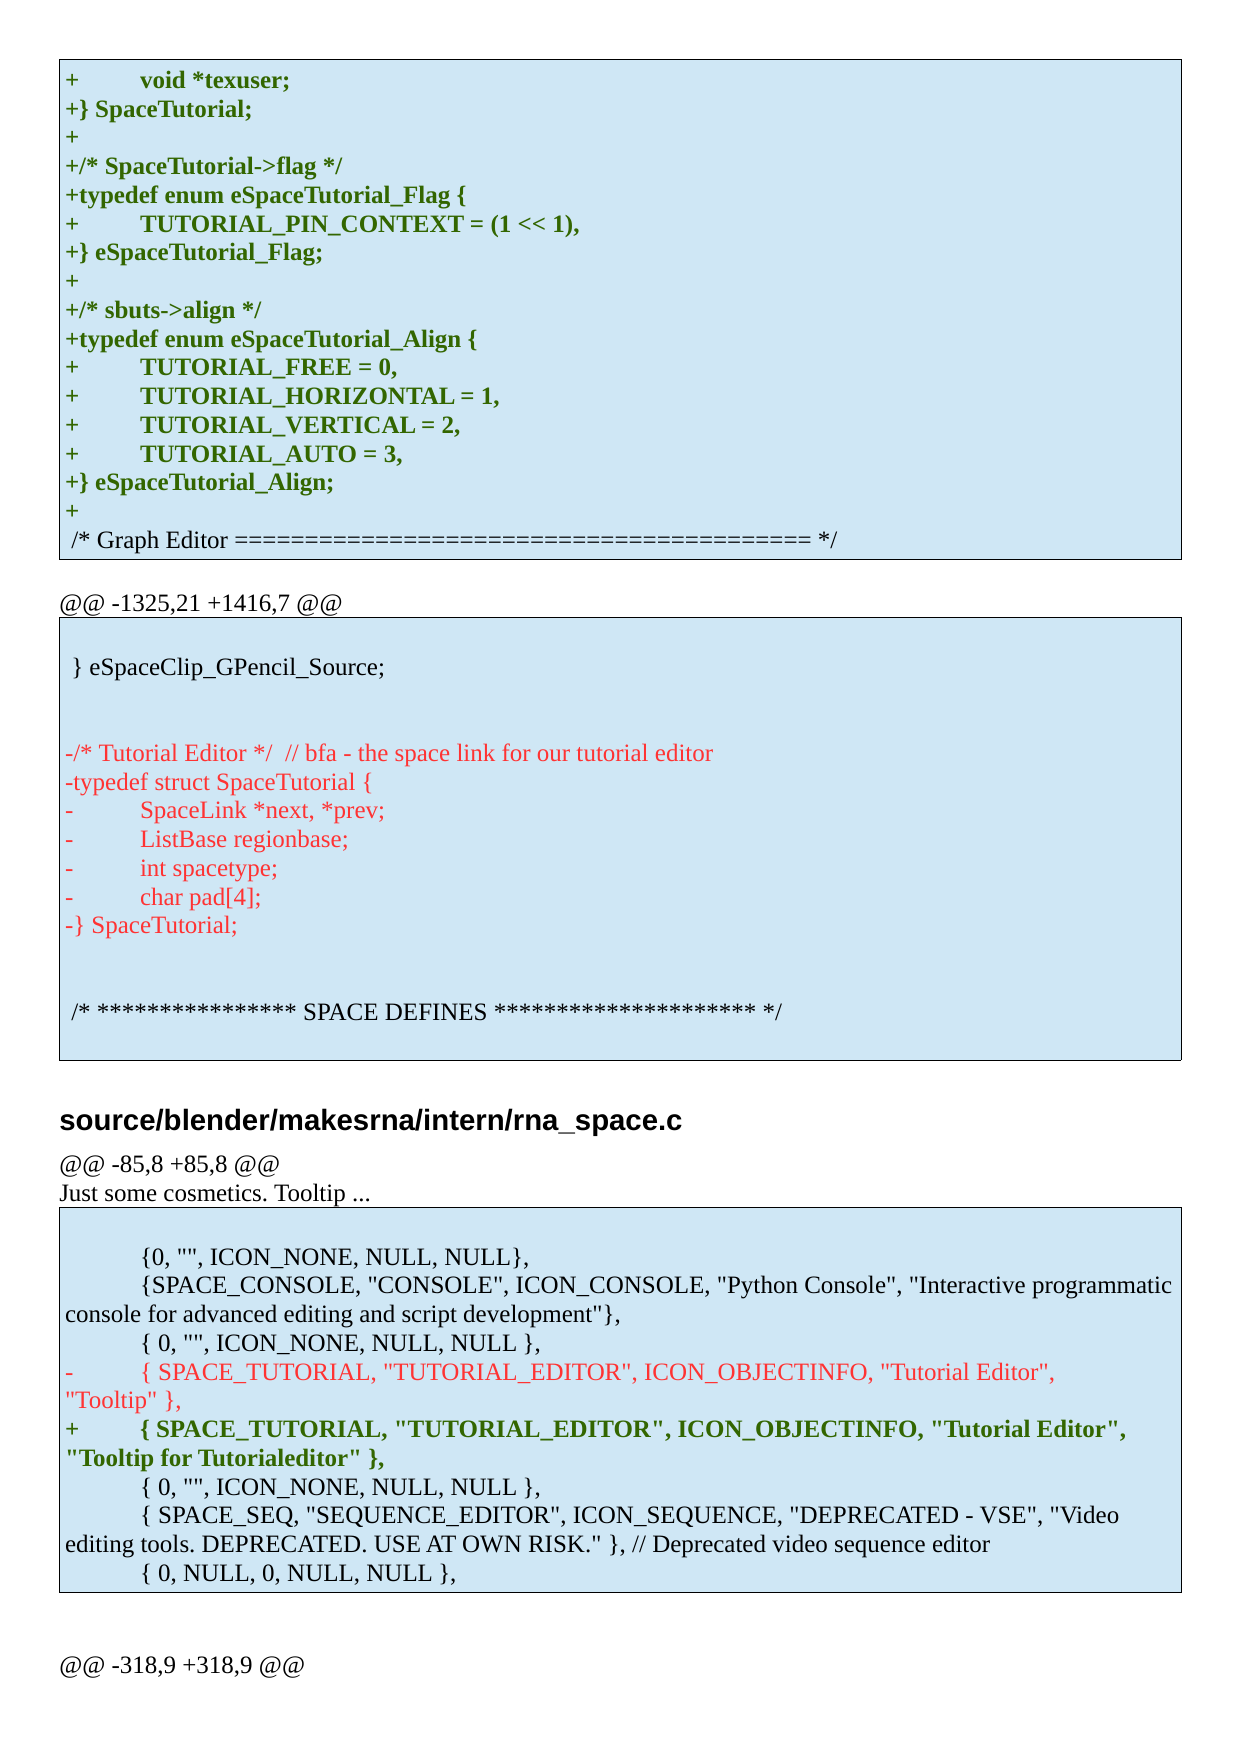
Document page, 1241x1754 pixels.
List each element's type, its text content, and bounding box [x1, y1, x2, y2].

text @@ -318,9 +318,9 @@ [59, 1650, 1181, 1679]
table_header } eSpaceClip_GPencil_Source; -/* Tutorial Editor */ // bfa - the space link for our tutorial editor -typedef struct SpaceTutorial { - SpaceLink *next, *prev; - ListBase regionbase; - int spacetype; - char pad[4]; -} SpaceTutorial; /* **************** SPACE DEFINES ********************* */ [60, 618, 1181, 1060]
text @@ -1325,21 +1416,7 @@ [59, 588, 1181, 617]
table_header {0, "", ICON_NONE, NULL, NULL}, {SPACE_CONSOLE, "CONSOLE", ICON_CONSOLE, "Python Console", "Interactive programmatic console for advanced editing and script development"}, { 0, "", ICON_NONE, NULL, NULL }, - { SPACE_TUTORIAL, "TUTORIAL_EDITOR", ICON_OBJECTINFO, "Tutorial Editor", "Tooltip" }, + { SPACE_TUTORIAL, "TUTORIAL_EDITOR", ICON_OBJECTINFO, "Tutorial Editor", "Tooltip for Tutorialeditor" }, { 0, "", ICON_NONE, NULL, NULL }, { SPACE_SEQ, "SEQUENCE_EDITOR", ICON_SEQUENCE, "DEPRECATED - VSE", "Video editing tools. DEPRECATED. USE AT OWN RISK." }, // Deprecated video sequence editor { 0, NULL, 0, NULL, NULL }, [60, 1208, 1181, 1592]
table_header + void *texuser; +} SpaceTutorial; + +/* SpaceTutorial->flag */ +typedef enum eSpaceTutorial_Flag { + TUTORIAL_PIN_CONTEXT = (1 << 1), +} eSpaceTutorial_Flag; + +/* sbuts->align */ +typedef enum eSpaceTutorial_Align { + TUTORIAL_FREE = 0, + TUTORIAL_HORIZONTAL = 1, + TUTORIAL_VERTICAL = 2, + TUTORIAL_AUTO = 3, +} eSpaceTutorial_Align; + /* Graph Editor ========================================= */ [60, 60, 1181, 559]
text Just some cosmetics. Tooltip ... [59, 1178, 1181, 1207]
text @@ -85,8 +85,8 @@ [59, 1149, 1181, 1178]
subtitle source/blender/makesrna/intern/rna_space.c [59, 1103, 1181, 1137]
